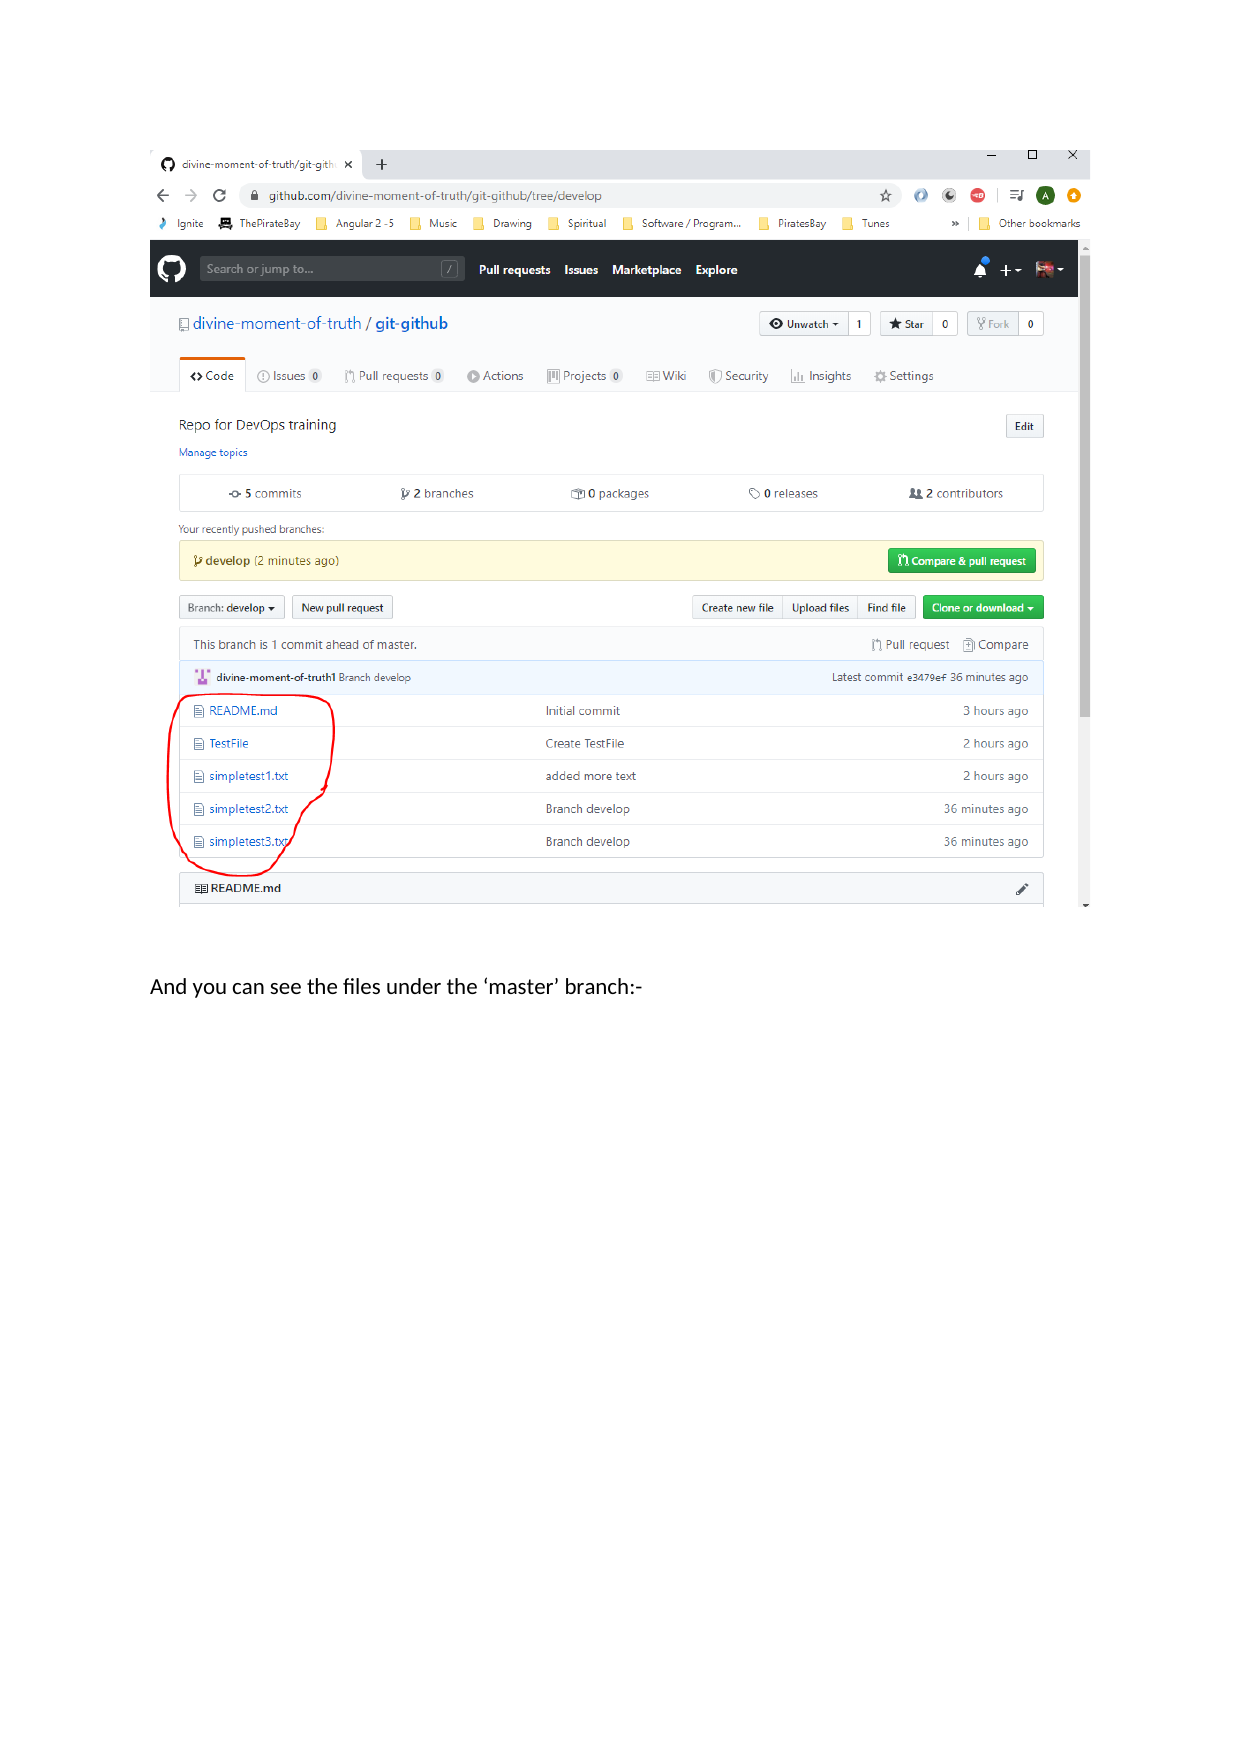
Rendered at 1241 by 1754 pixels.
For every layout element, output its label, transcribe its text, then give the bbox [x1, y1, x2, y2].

text And you can see the files under the ‘master’ branch:- [150, 972, 1090, 1000]
